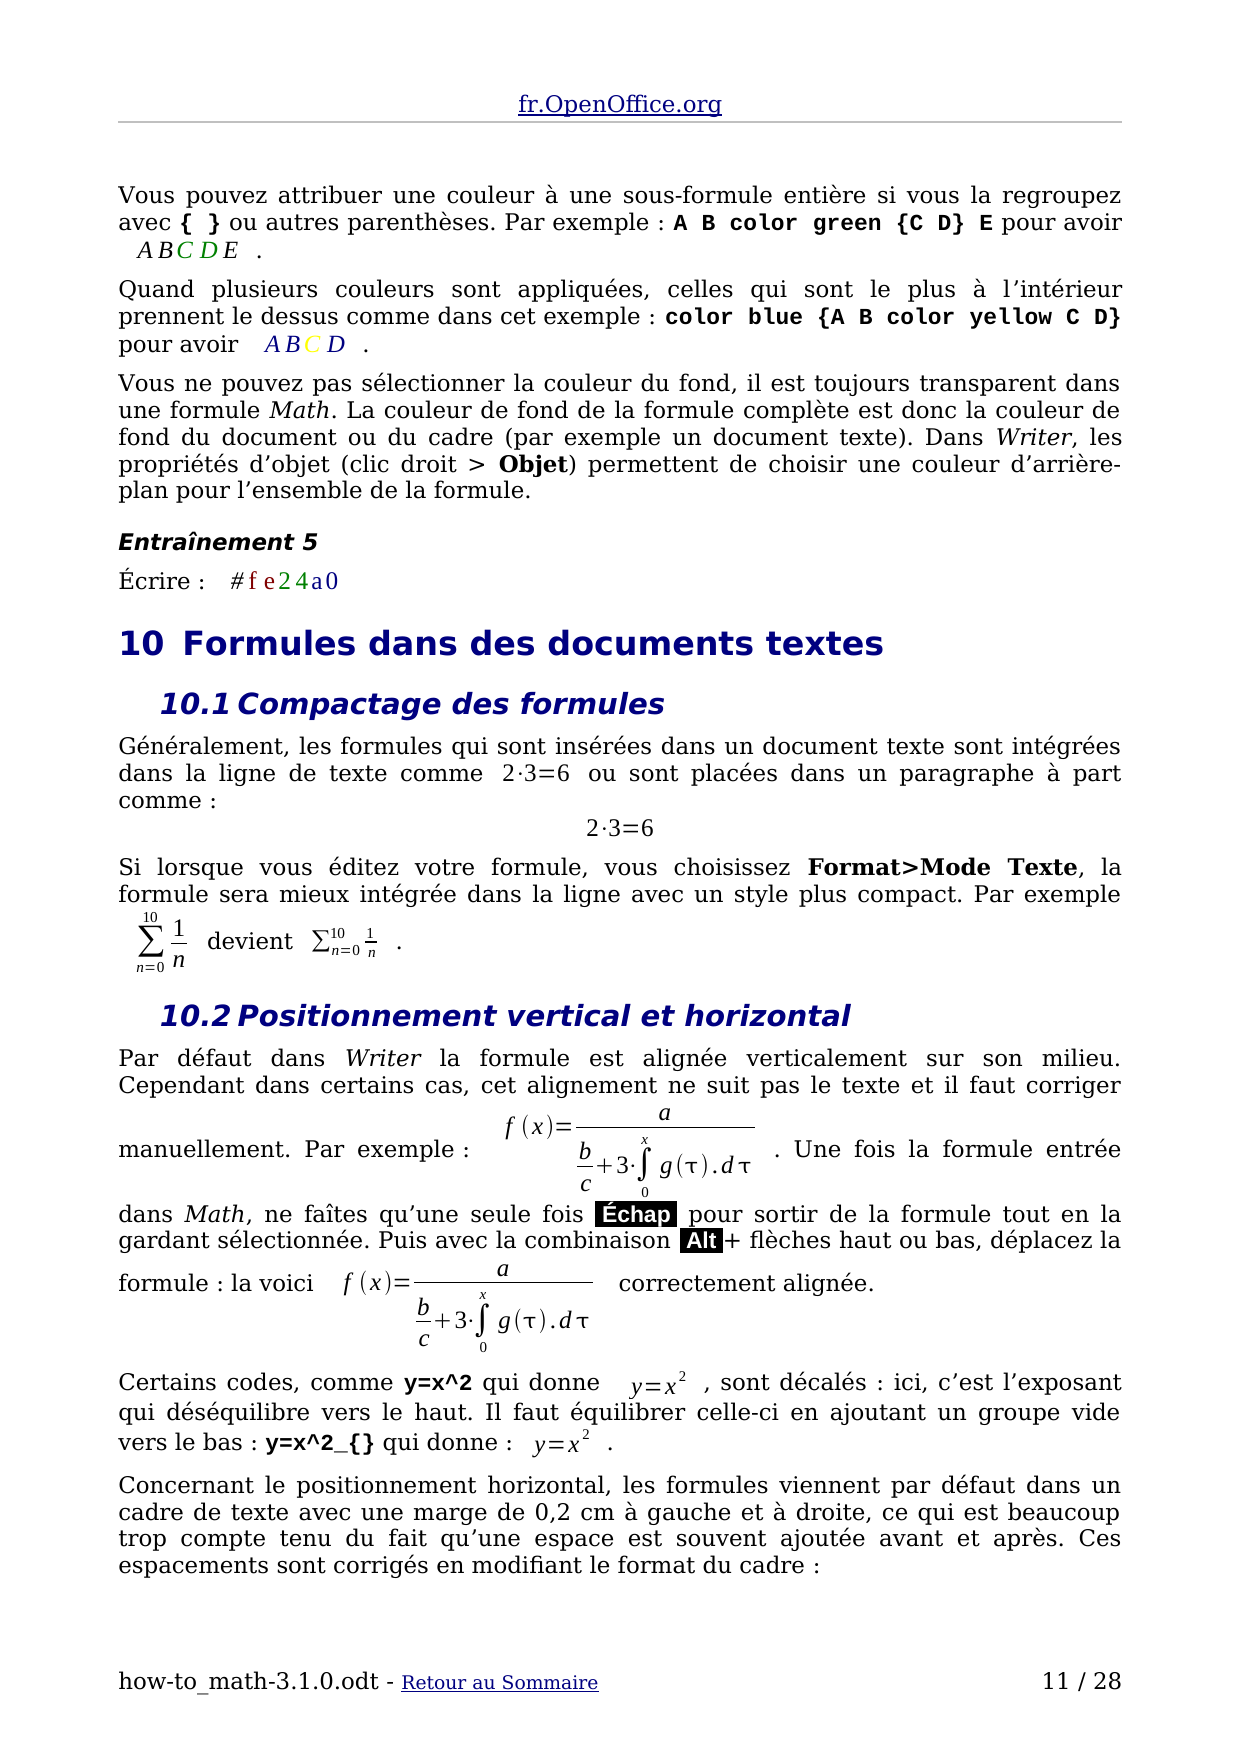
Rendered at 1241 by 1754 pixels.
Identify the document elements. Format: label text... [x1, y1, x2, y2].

text Vous ne pouvez pas sélectionner la couleur du fond, il est toujours transparent dans une formule Math. La couleur de fond de la formule complète est donc la couleur de fond du document ou du cadre (par exemple un document texte). Dans Writer, les propriétés d’objet (clic droit > Objet) permettent de choisir une couleur d’arrière-plan pour l’ensemble de la formule. [118, 370, 1122, 504]
text Quand plusieurs couleurs sont appliquées, celles qui sont le plus à l’intérieur prennent le dessus comme dans cet exemple : color blue {A B color yellow C D} pour avoir . [118, 276, 1122, 359]
subtitle Formules dans des documents textes [118, 625, 1122, 664]
subtitle Compactage des formules [159, 687, 1122, 721]
text Certains codes, comme y=x^2 qui donne , sont décalés : ici, c’est l’exposant qui déséquilibre vers le haut. Il faut équilibrer celle-ci en ajoutant un groupe vide vers le bas : y=x^2_{} qui donne :. [118, 1368, 1122, 1460]
text Vous pouvez attribuer une couleur à une sous-formule entière si vous la regroupez avec { } ou autres parenthèses. Par exemple : A B color green {C D} E pour avoir . [118, 182, 1122, 264]
text Généralement, les formules qui sont insérées dans un document texte sont intégrées dans la ligne de texte commeou sont placées dans un paragraphe à part comme : [118, 733, 1122, 814]
text Par défaut dans Writer la formule est alignée verticalement sur son milieu. Cependant dans certains cas, cet alignement ne suit pas le texte et il faut corriger manuellement. Par exemple : . Une fois la formule entrée dans Math, ne faîtes qu’une seule fois Échap pour sortir de la formule tout en la gardant sélectionnée. Puis avec la combinaison Alt + flèches haut ou bas, déplacez la formule : la voici correctement alignée. [118, 1045, 1122, 1356]
text Écrire : [118, 567, 1122, 595]
text Concernant le positionnement horizontal, les formules viennent par défaut dans un cadre de texte avec une marge de 0,2 cm à gauche et à droite, ce qui est beaucoup trop compte tenu du fait qu’une espace est souvent ajoutée avant et après. Ces espacements sont corrigés en modifiant le format du cadre : [118, 1472, 1122, 1579]
subtitle Positionnement vertical et horizontal [159, 1000, 1122, 1034]
subtitle Entraînement 5 [118, 529, 1122, 556]
text Si lorsque vous éditez votre formule, vous choisissez Format>Mode Texte, la formule sera mieux intégrée dans la ligne avec un style plus compact. Par exempledevient. [118, 854, 1122, 976]
